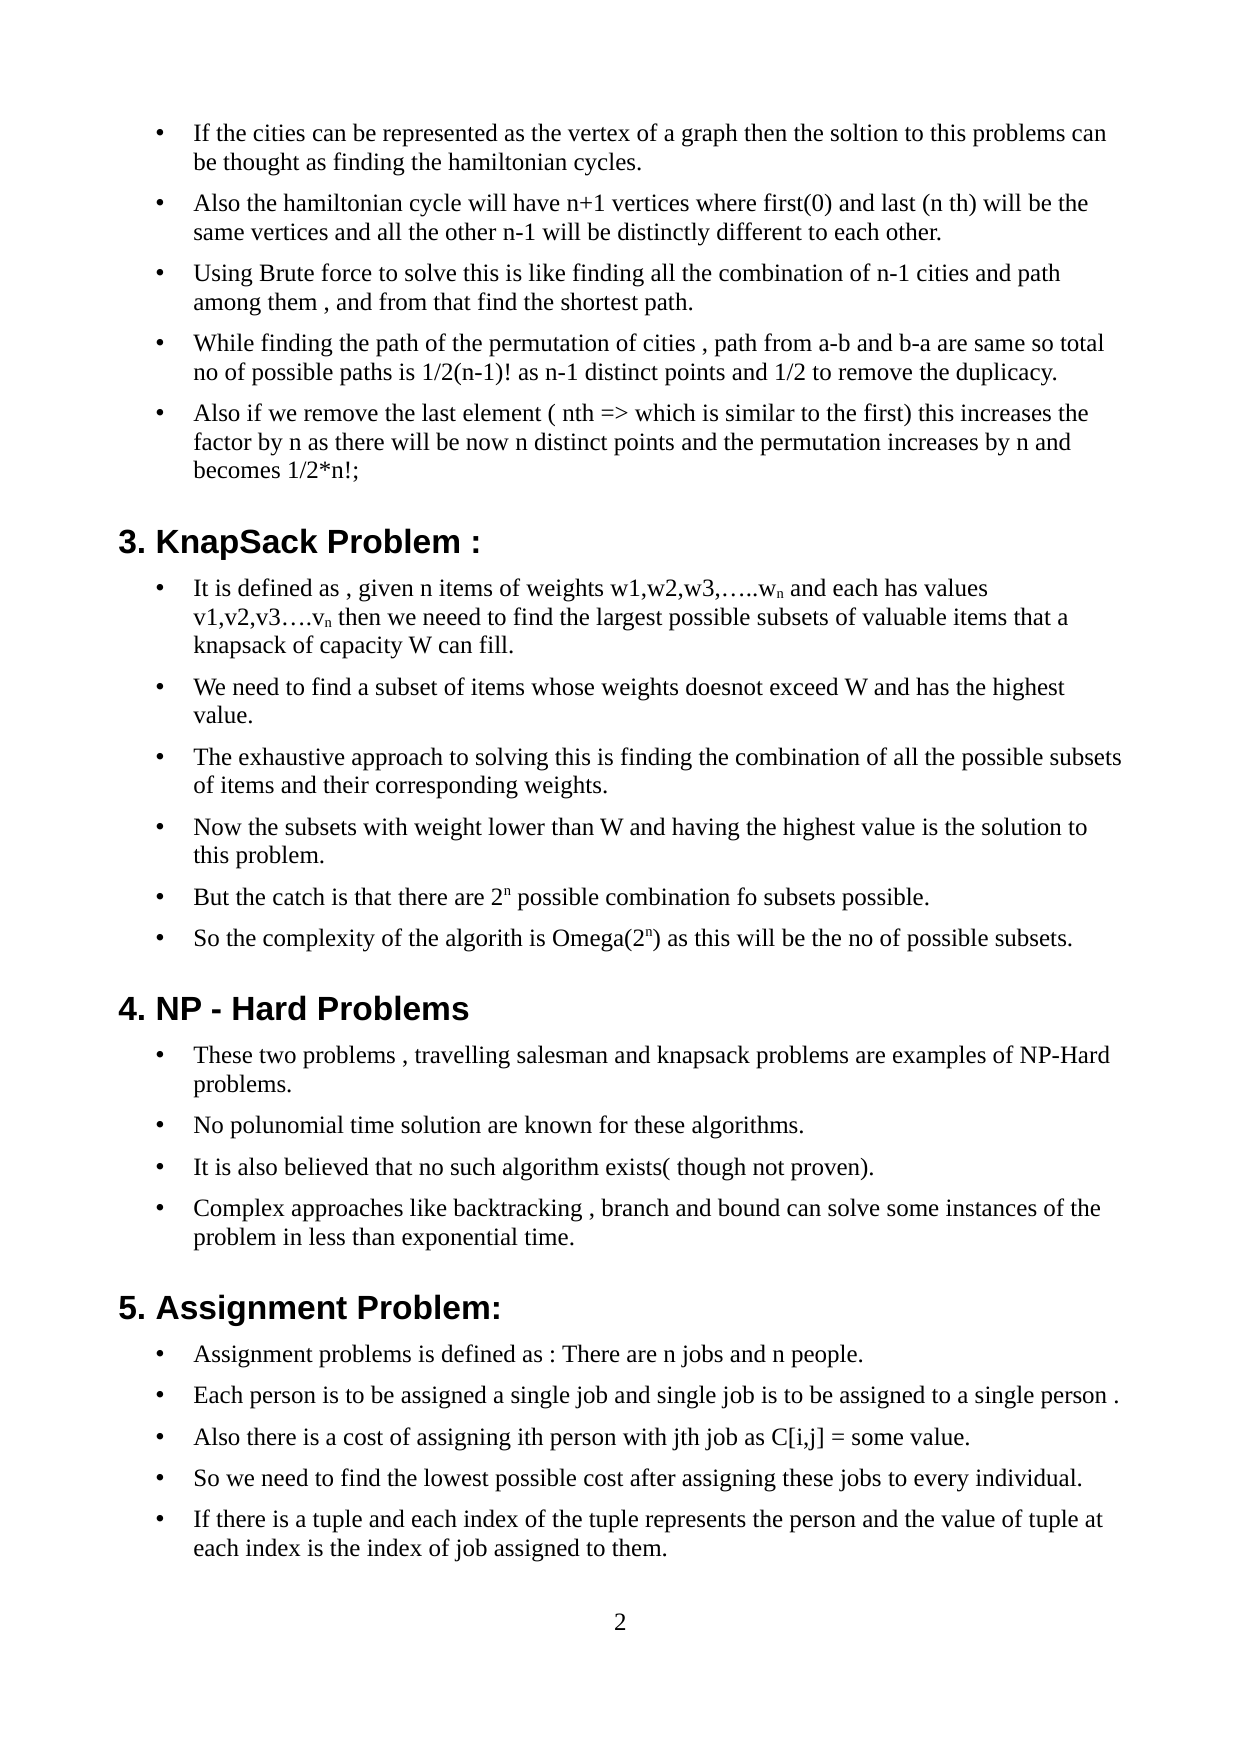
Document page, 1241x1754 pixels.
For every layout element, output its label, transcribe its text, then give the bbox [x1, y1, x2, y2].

list It is defined as , given n items of weights w1,w2,w3,…..wn and each has values v1,v2,v3….vn then we neeed to find the largest possible subsets of valuable items that a knapsack of capacity W can fill. [156, 573, 1122, 659]
subtitle KnapSack Problem : [118, 522, 1122, 561]
list While finding the path of the permutation of cities , path from a-b and b-a are same so total no of possible paths is 1/2(n-1)! as n-1 distinct points and 1/2 to remove the duplicacy. [156, 328, 1122, 386]
list So we need to find the lowest possible cost after assigning these jobs to every individual. [156, 1463, 1122, 1492]
list But the catch is that there are 2n possible combination fo subsets possible. [156, 882, 1122, 911]
list Now the subsets with weight lower than W and having the highest value is the solution to this problem. [156, 812, 1122, 869]
list We need to find a subset of items whose weights doesnot exceed W and has the highest value. [156, 672, 1122, 729]
list Using Brute force to solve this is like finding all the combination of n-1 cities and path among them , and from that find the shortest path. [156, 258, 1122, 316]
list The exhaustive approach to solving this is finding the combination of all the possible subsets of items and their corresponding weights. [156, 742, 1122, 799]
list Assignment problems is defined as : There are n jobs and n people. [156, 1339, 1122, 1368]
list Also there is a cost of assigning ith person with jth job as C[i,j] = some value. [156, 1422, 1122, 1450]
list These two problems , travelling salesman and knapsack problems are examples of NP-Hard problems. [156, 1040, 1122, 1098]
list No polunomial time solution are known for these algorithms. [156, 1110, 1122, 1139]
list If there is a tuple and each index of the tuple represents the person and the value of tuple at each index is the index of job assigned to them. [156, 1504, 1122, 1562]
list Each person is to be assigned a single job and single job is to be assigned to a single person . [156, 1380, 1122, 1409]
list Also the hamiltonian cycle will have n+1 vertices where first(0) and last (n th) will be the same vertices and all the other n-1 will be distinctly different to each other. [156, 188, 1122, 246]
list If the cities can be represented as the vertex of a graph then the soltion to this problems can be thought as finding the hamiltonian cycles. [156, 118, 1122, 176]
list It is also believed that no such algorithm exists( though not proven). [156, 1152, 1122, 1180]
subtitle NP - Hard Problems [118, 989, 1122, 1028]
subtitle Assignment Problem: [118, 1288, 1122, 1327]
list Also if we remove the last element ( nth => which is similar to the first) this increases the factor by n as there will be now n distinct points and the permutation increases by n and becomes 1/2*n!; [156, 398, 1122, 484]
list So the complexity of the algorith is Omega(2n) as this will be the no of possible subsets. [156, 923, 1122, 952]
list Complex approaches like backtracking , branch and bound can solve some instances of the problem in less than exponential time. [156, 1193, 1122, 1250]
